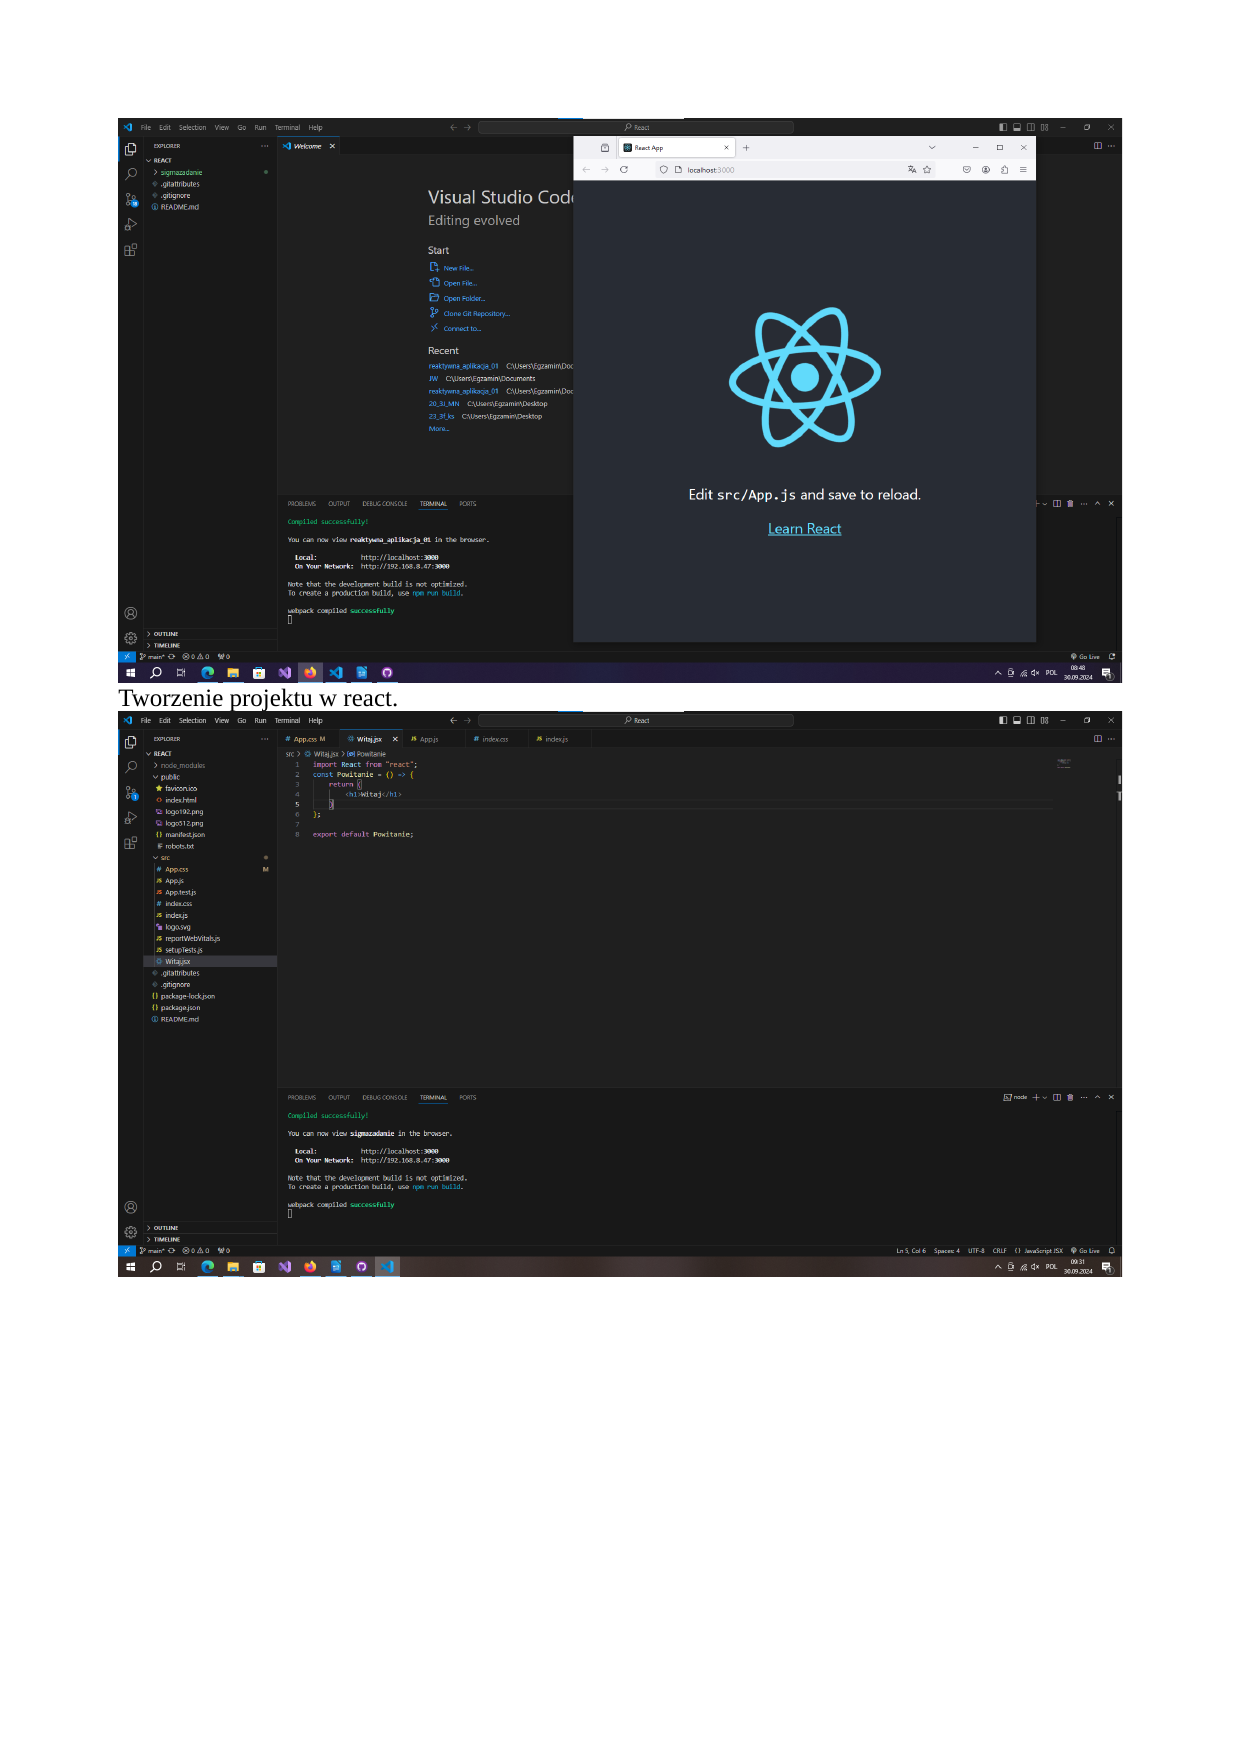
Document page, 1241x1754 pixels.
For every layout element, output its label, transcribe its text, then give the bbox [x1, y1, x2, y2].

picture [118, 711, 1123, 1277]
picture [118, 118, 1123, 683]
text Tworzenie projektu w react. [118, 683, 1122, 711]
